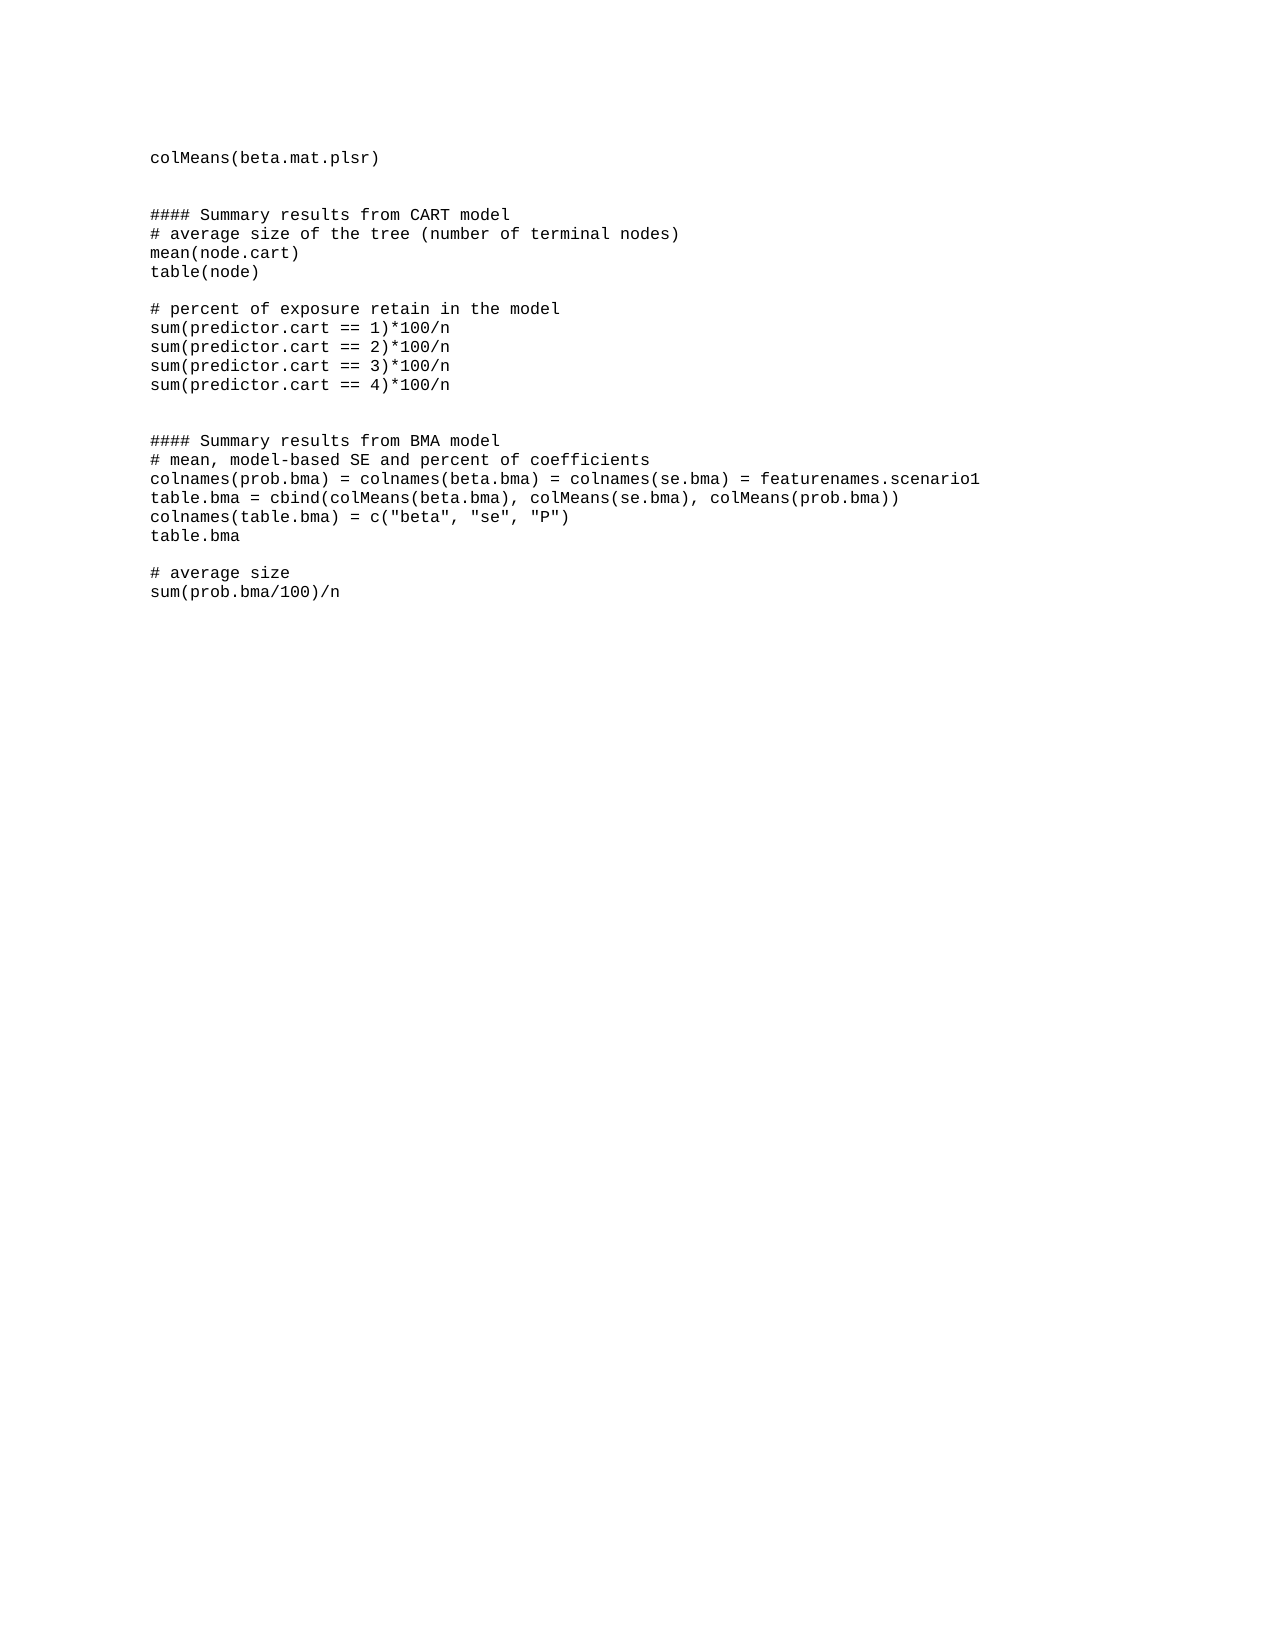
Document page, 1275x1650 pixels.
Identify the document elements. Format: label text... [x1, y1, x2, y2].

text # average size of the tree (number of terminal nodes) [150, 225, 1125, 244]
text #### Summary results from BMA model [150, 433, 1125, 452]
text # percent of exposure retain in the model [150, 301, 1125, 320]
text sum(predictor.cart == 1)*100/n [150, 320, 1125, 338]
text table.bma = cbind(colMeans(beta.bma), colMeans(se.bma), colMeans(prob.bma)) [150, 489, 1125, 508]
text table(node) [150, 263, 1125, 282]
text # mean, model-based SE and percent of coefficients [150, 452, 1125, 471]
text table.bma [150, 527, 1125, 546]
text sum(predictor.cart == 4)*100/n [150, 376, 1125, 395]
text sum(prob.bma/100)/n [150, 584, 1125, 602]
text sum(predictor.cart == 3)*100/n [150, 357, 1125, 376]
text mean(node.cart) [150, 244, 1125, 263]
text # average size [150, 565, 1125, 584]
text colnames(prob.bma) = colnames(beta.bma) = colnames(se.bma) = featurenames.scenario1 [150, 471, 1125, 489]
text colMeans(beta.mat.plsr) [150, 150, 1125, 169]
text #### Summary results from CART model [150, 207, 1125, 225]
text sum(predictor.cart == 2)*100/n [150, 338, 1125, 357]
text colnames(table.bma) = c("beta", "se", "P") [150, 508, 1125, 527]
